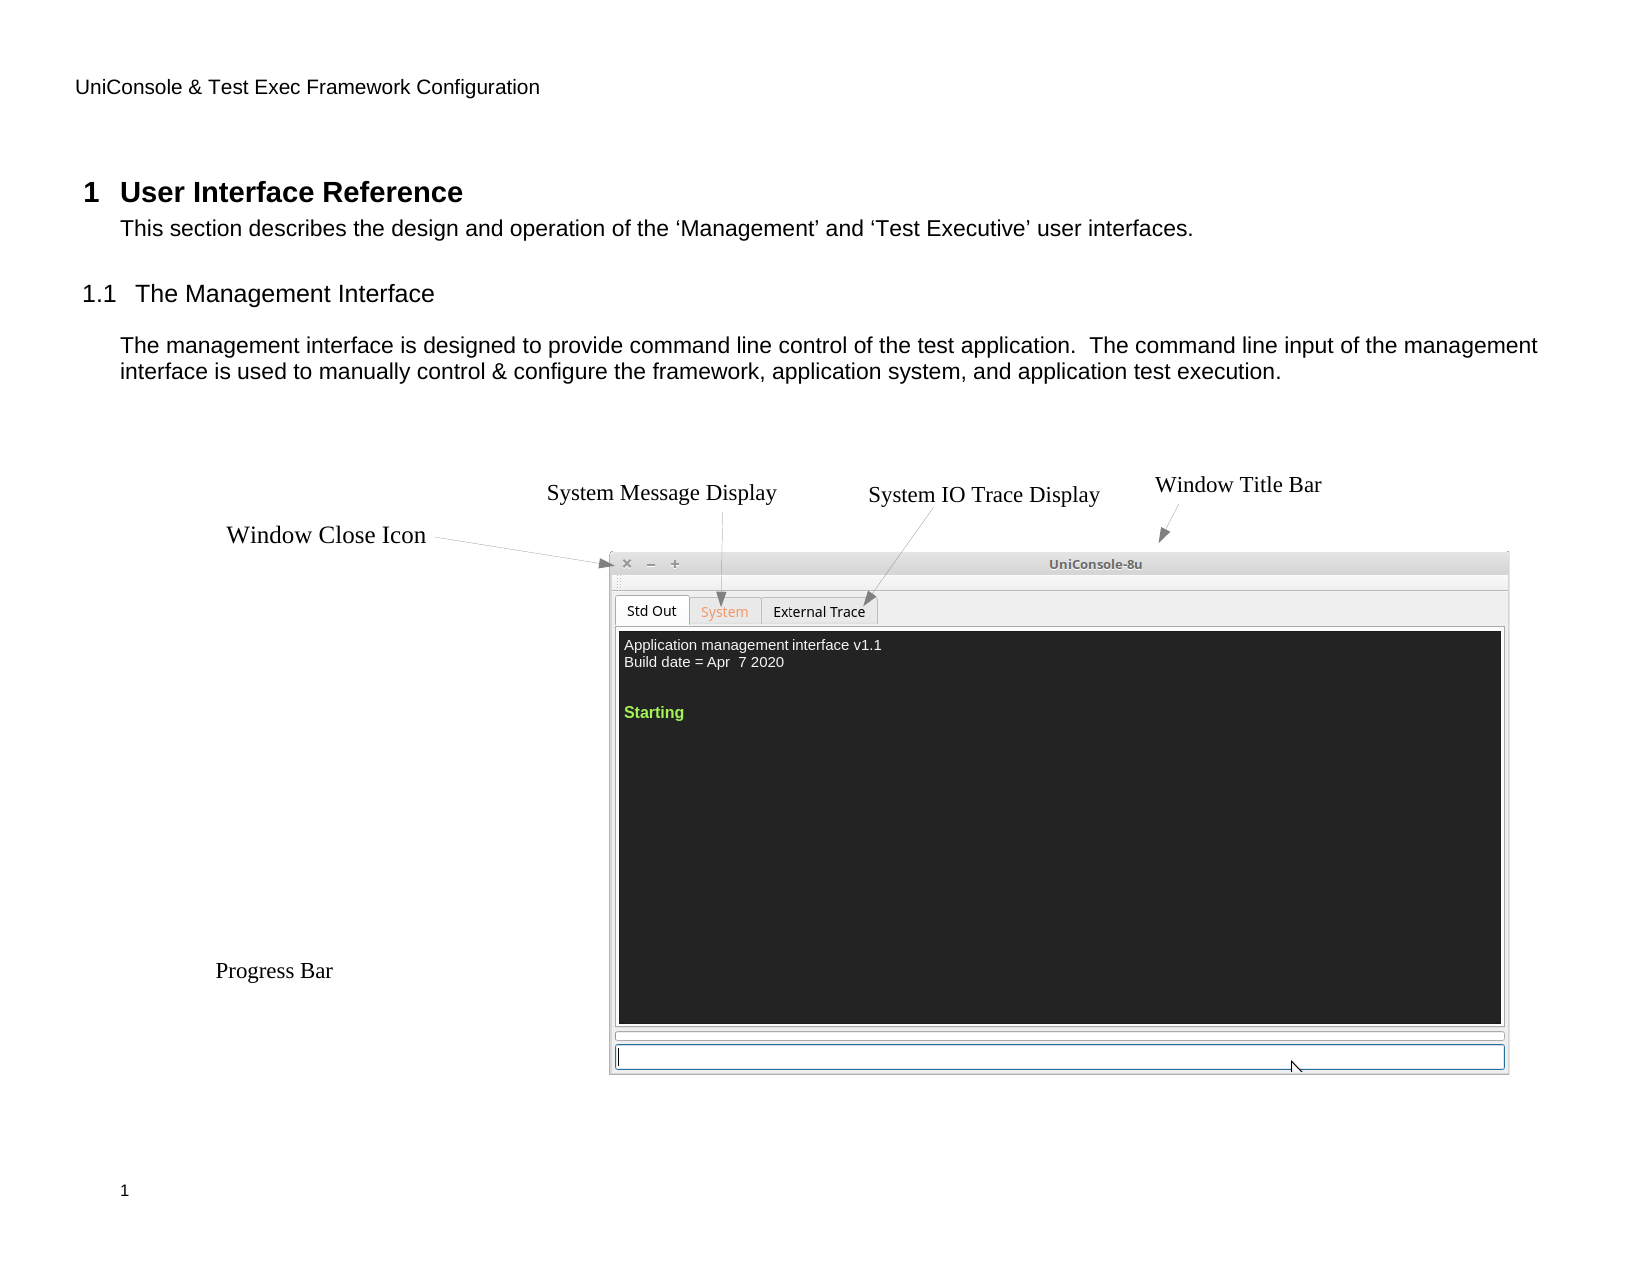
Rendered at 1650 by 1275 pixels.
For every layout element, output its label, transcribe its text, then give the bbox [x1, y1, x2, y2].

subtitle This section describes the design and operation of the ‘Management’ and ‘Test Executive’ user interfaces. [120, 215, 1575, 241]
subtitle The management interface is designed to provide command line control of the test application. The command line input of the management interface is used to manually control & configure the framework, application system, and application test execution. [120, 332, 1575, 384]
subtitle User Interface Reference [75, 175, 1575, 208]
picture [609, 551, 1510, 1075]
subtitle The Management Interface [75, 279, 1575, 308]
